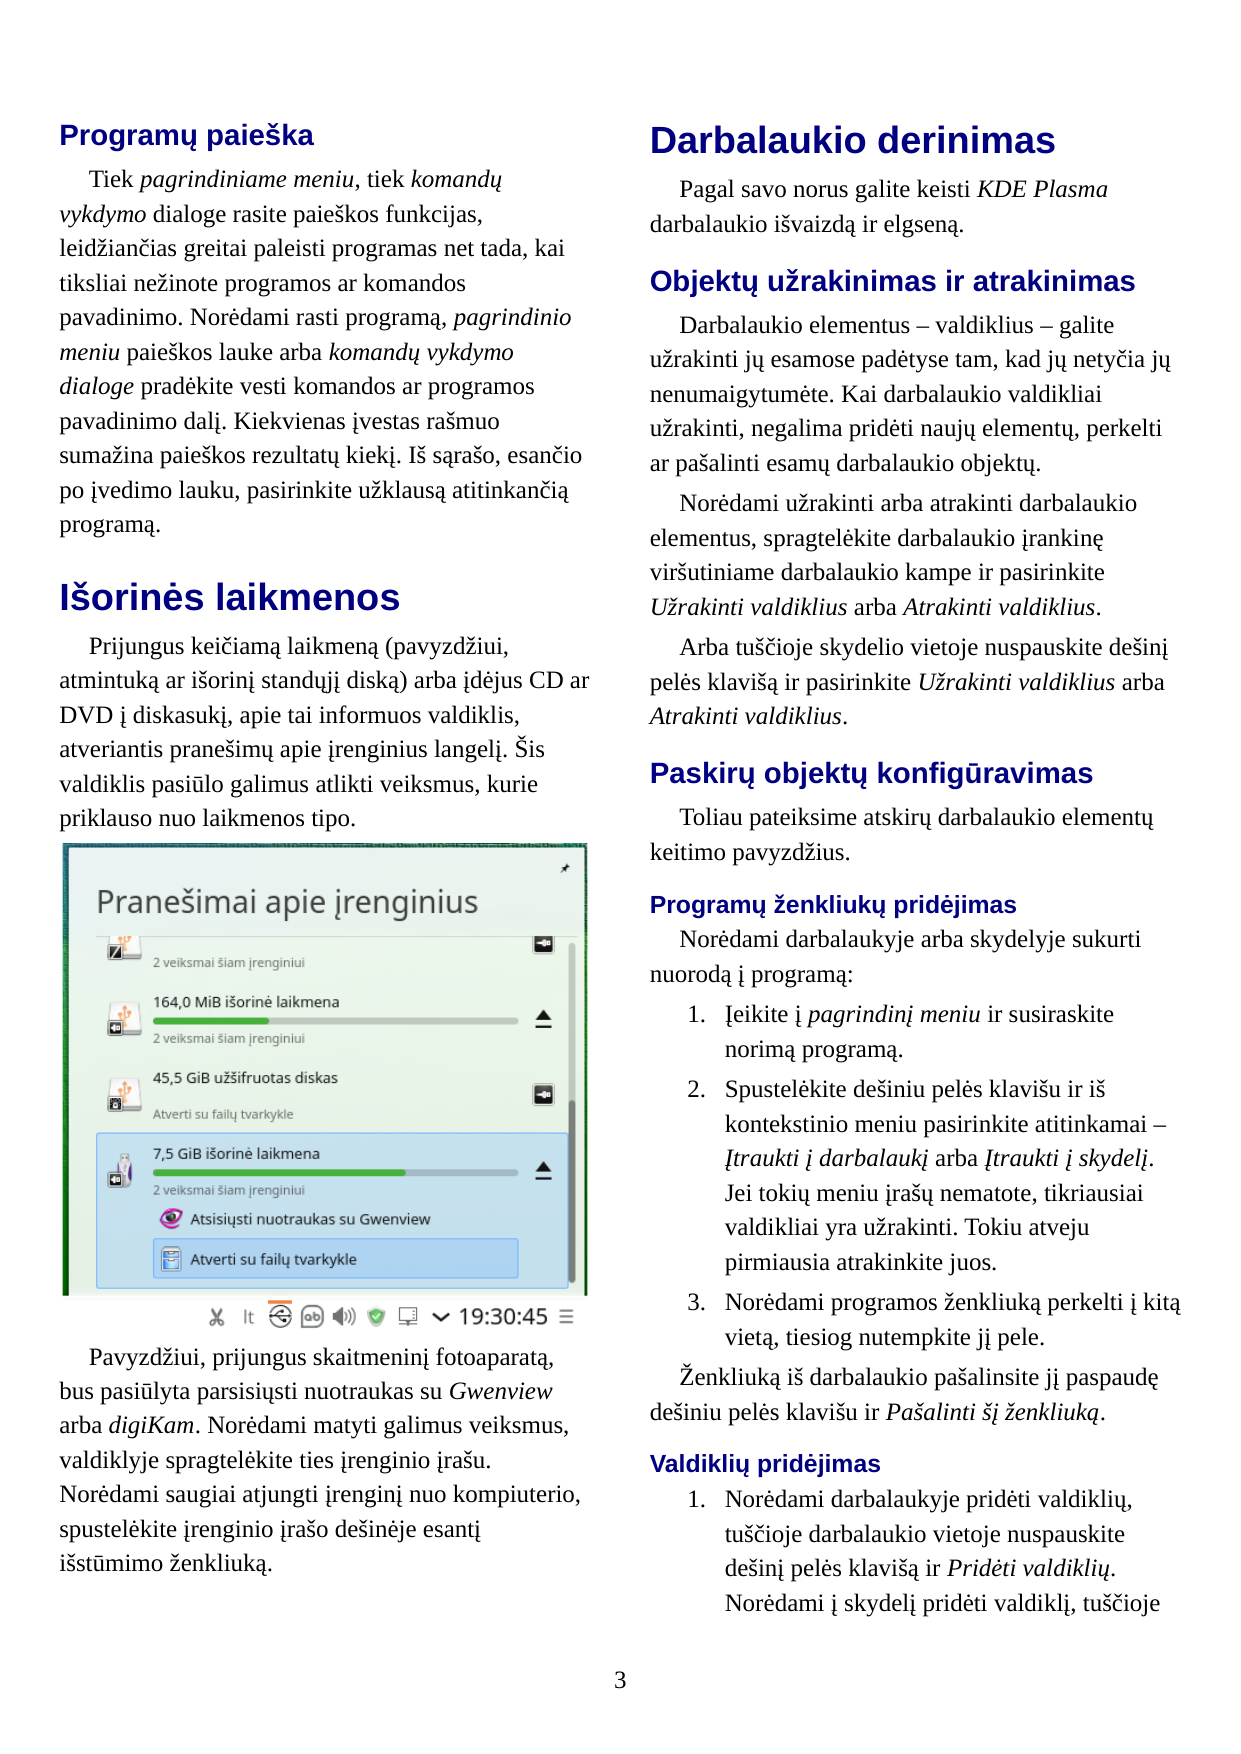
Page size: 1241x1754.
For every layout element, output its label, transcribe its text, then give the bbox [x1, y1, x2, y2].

subtitle Objektų užrakinimas ir atrakinimas [649, 264, 1181, 297]
subtitle Programų ženkliukų pridėjimas [649, 890, 1181, 918]
text Pagal savo norus galite keisti KDE Plasma darbalaukio išvaizdą ir elgseną. [649, 174, 1181, 237]
picture [62, 843, 588, 1336]
text Ženkliuką iš darbalaukio pašalinsite jį paspaudę dešiniu pelės klavišu ir Pašalinti šį ženkliuką. [649, 1362, 1181, 1425]
text Norėdami darbalaukyje arba skydelyje sukurti nuorodą į programą: [649, 924, 1181, 988]
text Arba tuščioje skydelio vietoje nuspauskite dešinį pelės klavišą ir pasirinkite Užrakinti valdiklius arba Atrakinti valdiklius. [649, 632, 1181, 730]
subtitle Programų paieška [59, 118, 591, 152]
list Norėdami programos ženkliuką perkelti į kitą vietą, tiesiog nutempkite jį pele. [687, 1287, 1181, 1350]
text Darbalaukio elementus – valdiklius – galite užrakinti jų esamose padėtyse tam, kad jų netyčia jų nenumaigytumėte. Kai darbalaukio valdikliai užrakinti, negalima pridėti naujų elementų, perkelti ar pašalinti esamų darbalaukio objektų. [649, 310, 1181, 477]
list Įeikite į pagrindinį meniu ir susiraskite norimą programą. [687, 999, 1181, 1063]
text Prijungus keičiamą laikmeną (pavyzdžiui, atmintuką ar išorinį standųjį diską) arba įdėjus CD ar DVD į diskasukį, apie tai informuos valdiklis, atveriantis pranešimų apie įrenginius langelį. Šis valdiklis pasiūlo galimus atlikti veiksmus, kurie priklauso nuo laikmenos tipo. [59, 631, 591, 832]
subtitle Išorinės laikmenos [59, 574, 591, 618]
text Pavyzdžiui, prijungus skaitmeninį fotoaparatą, bus pasiūlyta parsisiųsti nuotraukas su Gwenview arba digiKam. Norėdami matyti galimus veiksmus, valdiklyje spragtelėkite ties įrenginio įrašu. Norėdami saugiai atjungti įrenginį nuo kompiuterio, spustelėkite įrenginio įrašo dešinėje esantį išstūmimo ženkliuką. [59, 843, 591, 1577]
text Norėdami užrakinti arba atrakinti darbalaukio elementus, spragtelėkite darbalaukio įrankinę viršutiniame darbalaukio kampe ir pasirinkite Užrakinti valdiklius arba Atrakinti valdiklius. [649, 488, 1181, 621]
list Spustelėkite dešiniu pelės klavišu ir iš kontekstinio meniu pasirinkite atitinkamai – Įtraukti į darbalaukį arba Įtraukti į skydelį. Jei tokių meniu įrašų nematote, tikriausiai valdikliai yra užrakinti. Tokiu atveju pirmiausia atrakinkite juos. [687, 1074, 1181, 1276]
subtitle Paskirų objektų konfigūravimas [649, 756, 1181, 790]
subtitle Valdiklių pridėjimas [649, 1449, 1181, 1478]
text Tiek pagrindiniame meniu, tiek komandų vykdymo dialoge rasite paieškos funkcijas, leidžiančias greitai paleisti programas net tada, kai tiksliai nežinote programos ar komandos pavadinimo. Norėdami rasti programą, pagrindinio meniu paieškos lauke arba komandų vykdymo dialoge pradėkite vesti komandos ar programos pavadinimo dalį. Kiekvienas įvestas rašmuo sumažina paieškos rezultatų kiekį. Iš sąrašo, esančio po įvedimo lauku, pasirinkite užklausą atitinkančią programą. [59, 164, 591, 538]
subtitle Darbalaukio derinimas [649, 118, 1181, 162]
text Toliau pateiksime atskirų darbalaukio elementų keitimo pavyzdžius. [649, 802, 1181, 866]
list Norėdami darbalaukyje pridėti valdiklių, tuščioje darbalaukio vietoje nuspauskite dešinį pelės klavišą ir Pridėti valdiklių. Norėdami į skydelį pridėti valdiklį, tuščioje [687, 1484, 1181, 1616]
